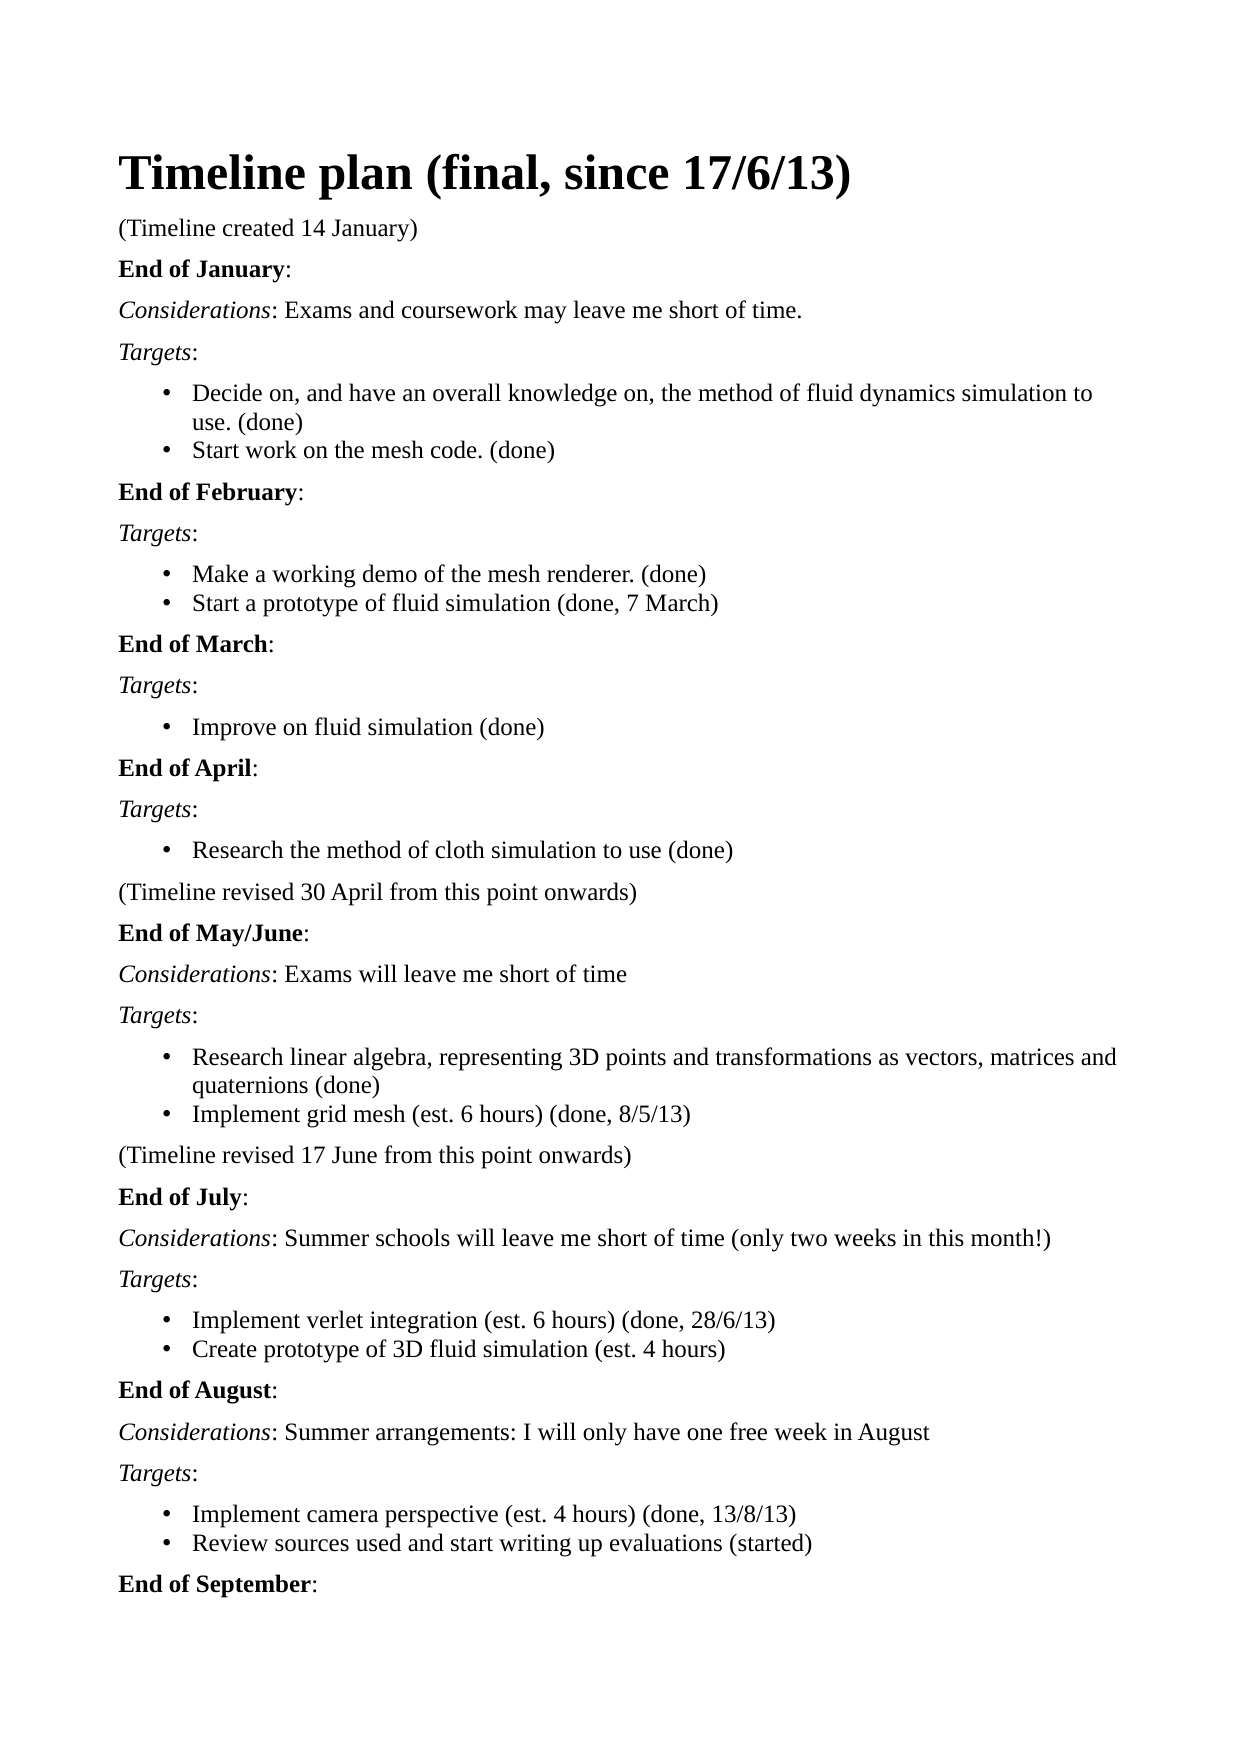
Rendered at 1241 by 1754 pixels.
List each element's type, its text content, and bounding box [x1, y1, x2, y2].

text Targets: [118, 671, 1122, 699]
text End of August: [118, 1376, 1122, 1404]
list Create prototype of 3D fluid simulation (est. 4 hours) [162, 1334, 1122, 1363]
text (Timeline created 14 January) [118, 213, 1122, 242]
text End of September: [118, 1569, 1122, 1598]
text Targets: [118, 1458, 1122, 1487]
text (Timeline revised 17 June from this point onwards) [118, 1141, 1122, 1169]
text (Timeline revised 30 April from this point onwards) [118, 877, 1122, 906]
list Implement camera perspective (est. 4 hours) (done, 13/8/13) [162, 1499, 1122, 1528]
list Start a prototype of fluid simulation (done, 7 March) [162, 588, 1122, 617]
list Make a working demo of the mesh renderer. (done) [162, 559, 1122, 588]
text Considerations: Exams and coursework may leave me short of time. [118, 296, 1122, 324]
list Research the method of cloth simulation to use (done) [162, 836, 1122, 864]
text Targets: [118, 794, 1122, 823]
text Targets: [118, 1001, 1122, 1029]
list Improve on fluid simulation (done) [162, 712, 1122, 741]
list Implement grid mesh (est. 6 hours) (done, 8/5/13) [162, 1099, 1122, 1128]
list Start work on the mesh code. (done) [162, 436, 1122, 464]
text Considerations: Summer arrangements: I will only have one free week in August [118, 1417, 1122, 1446]
text End of April: [118, 753, 1122, 782]
text Considerations: Exams will leave me short of time [118, 959, 1122, 988]
text End of May/June: [118, 918, 1122, 947]
text Considerations: Summer schools will leave me short of time (only two weeks in this month!) [118, 1223, 1122, 1252]
text End of March: [118, 629, 1122, 658]
list Research linear algebra, representing 3D points and transformations as vectors, matrices and quaternions (done) [162, 1042, 1122, 1099]
text End of February: [118, 477, 1122, 506]
list Review sources used and start writing up evaluations (started) [162, 1528, 1122, 1557]
text End of July: [118, 1182, 1122, 1211]
text End of January: [118, 254, 1122, 283]
text Targets: [118, 1264, 1122, 1293]
list Implement verlet integration (est. 6 hours) (done, 28/6/13) [162, 1306, 1122, 1334]
subtitle Timeline plan (final, since 17/6/13) [118, 143, 1122, 201]
text Targets: [118, 518, 1122, 547]
text Targets: [118, 337, 1122, 366]
list Decide on, and have an overall knowledge on, the method of fluid dynamics simulation to use. (done) [162, 378, 1122, 436]
